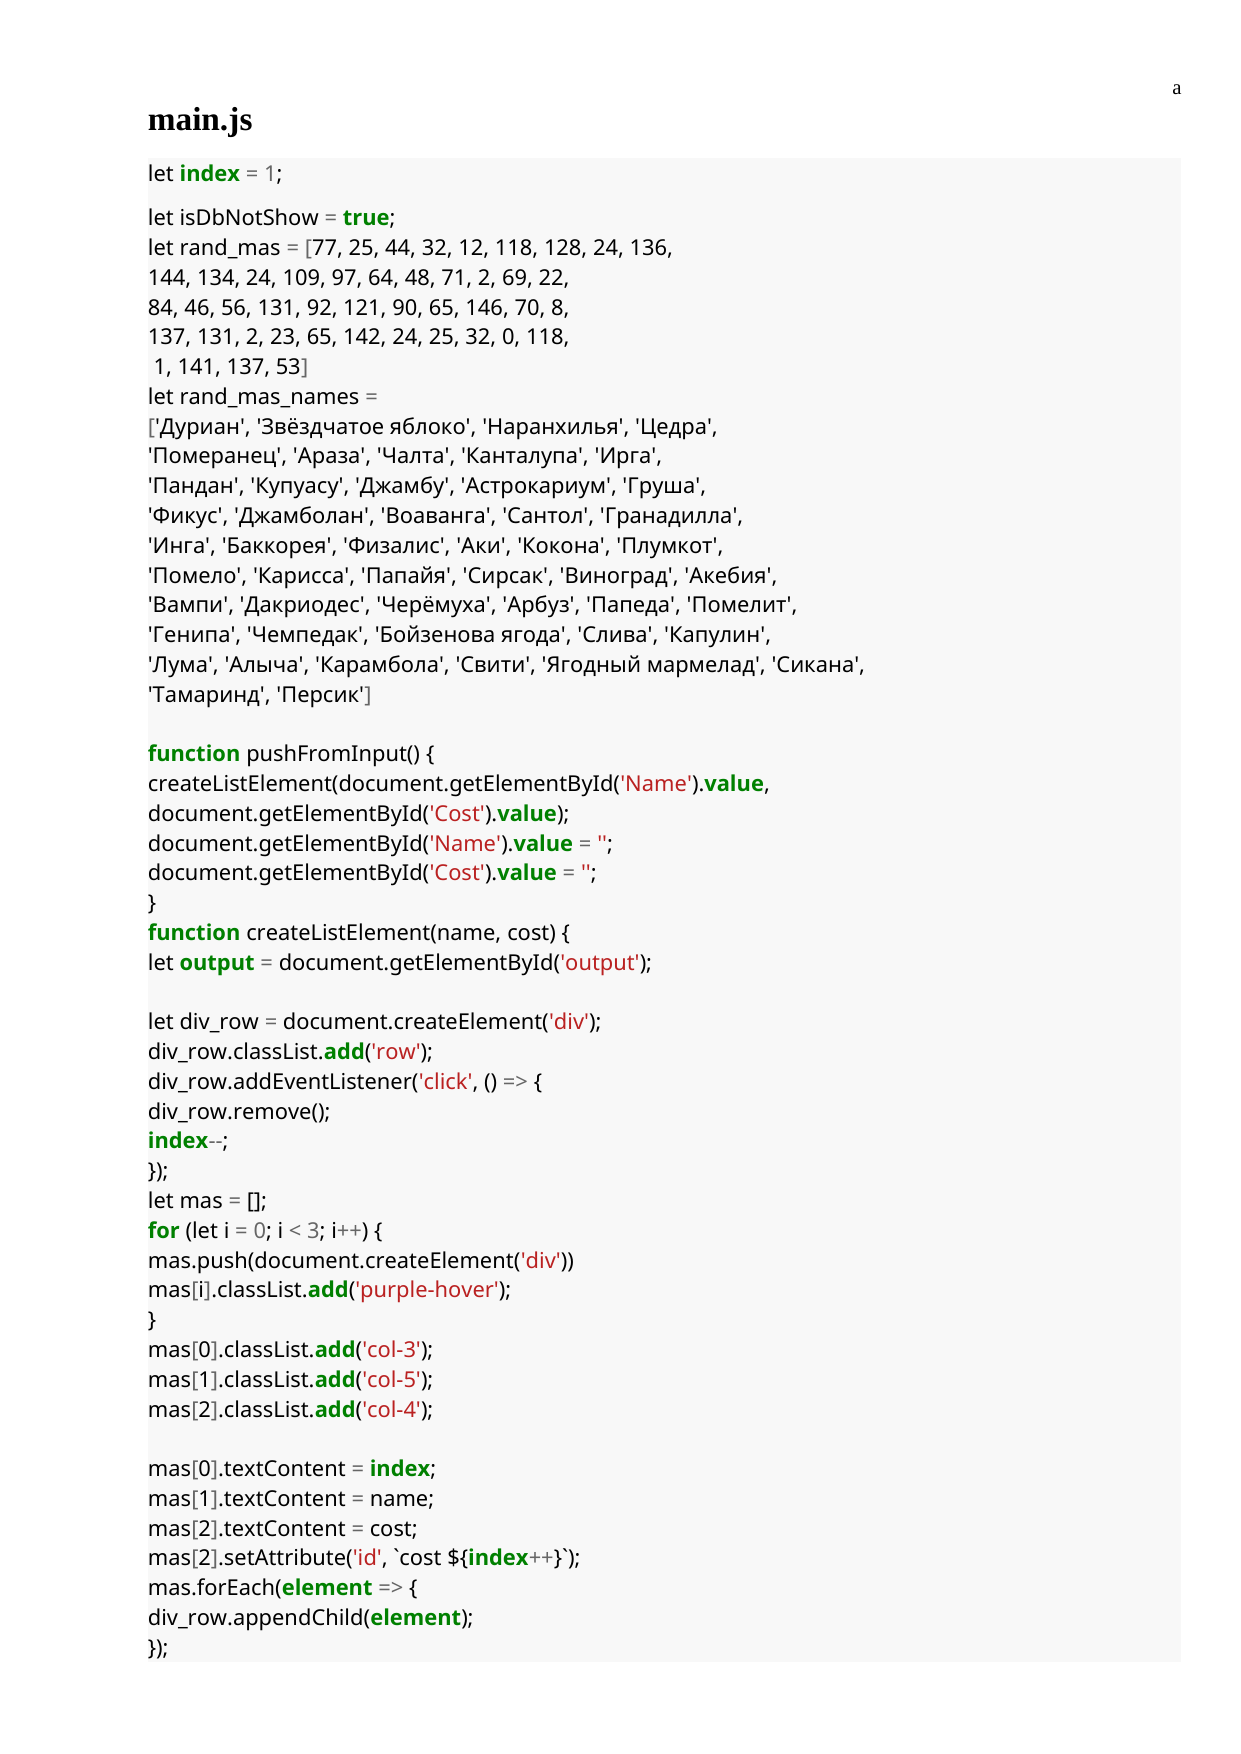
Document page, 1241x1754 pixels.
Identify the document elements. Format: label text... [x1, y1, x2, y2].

text let rand_mas = [77, 25, 44, 32, 12, 118, 128, 24, 136, [148, 232, 1181, 262]
text 'Померанец', 'Араза', 'Чалта', 'Канталупа', 'Ирга', [148, 440, 1181, 470]
text 'Лума', 'Алыча', 'Карамбола', 'Свити', 'Ягодный мармелад', 'Сикана', [148, 649, 1181, 679]
text div_row.classList.add('row'); [148, 1036, 1181, 1066]
text mas[0].classList.add('col-3'); [148, 1334, 1181, 1364]
text let index = 1; [148, 158, 1181, 187]
text }); [148, 1632, 1181, 1662]
text createListElement(document.getElementById('Name').value, document.getElementById('Cost').value); [148, 768, 1181, 828]
text document.getElementById('Name').value = ''; [148, 828, 1181, 857]
text 'Вампи', 'Дакриодес', 'Черёмуха', 'Арбуз', 'Папеда', 'Помелит', [148, 589, 1181, 619]
text div_row.remove(); [148, 1096, 1181, 1125]
text function createListElement(name, cost) { [148, 917, 1181, 947]
text mas[2].textContent = cost; [148, 1513, 1181, 1542]
text let div_row = document.createElement('div'); [148, 1006, 1181, 1036]
text let output = document.getElementById('output'); [148, 947, 1181, 977]
text mas[0].textContent = index; [148, 1453, 1181, 1483]
text }); [148, 1155, 1181, 1185]
text let isDbNotShow = true; [148, 202, 1181, 232]
text mas[i].classList.add('purple-hover'); [148, 1274, 1181, 1304]
text function pushFromInput() { [148, 738, 1181, 768]
text 84, 46, 56, 131, 92, 121, 90, 65, 146, 70, 8, [148, 291, 1181, 321]
text mas.push(document.createElement('div')) [148, 1244, 1181, 1274]
text mas[2].setAttribute('id', `cost ${index++}`); [148, 1542, 1181, 1572]
text div_row.addEventListener('click', () => { [148, 1066, 1181, 1096]
text mas[1].textContent = name; [148, 1483, 1181, 1513]
text 137, 131, 2, 23, 65, 142, 24, 25, 32, 0, 118, [148, 321, 1181, 351]
text let rand_mas_names = [148, 381, 1181, 411]
text 'Пандан', 'Купуасу', 'Джамбу', 'Астрокариум', 'Груша', [148, 470, 1181, 500]
text 'Инга', 'Баккорея', 'Физалис', 'Аки', 'Кокона', 'Плумкот', [148, 530, 1181, 559]
text for (let i = 0; i < 3; i++) { [148, 1215, 1181, 1244]
text 'Генипа', 'Чемпедак', 'Бойзенова ягода', 'Слива', 'Капулин', [148, 619, 1181, 649]
text 1, 141, 137, 53] [148, 351, 1181, 381]
text mas[2].classList.add('col-4'); [148, 1393, 1181, 1423]
text let mas = []; [148, 1185, 1181, 1215]
text 144, 134, 24, 109, 97, 64, 48, 71, 2, 69, 22, [148, 262, 1181, 291]
text mas.forEach(element => { [148, 1572, 1181, 1602]
text } [148, 887, 1181, 917]
text div_row.appendChild(element); [148, 1602, 1181, 1632]
text 'Помело', 'Карисса', 'Папайя', 'Сирсак', 'Виноград', 'Акебия', [148, 559, 1181, 589]
text document.getElementById('Cost').value = ''; [148, 857, 1181, 887]
text 'Тамаринд', 'Персик'] [148, 679, 1181, 708]
text } [148, 1304, 1181, 1334]
text index--; [148, 1125, 1181, 1155]
text main.js [148, 99, 1181, 137]
text 'Фикус', 'Джамболан', 'Воаванга', 'Сантол', 'Гранадилла', [148, 500, 1181, 530]
text mas[1].classList.add('col-5'); [148, 1364, 1181, 1393]
text ['Дуриан', 'Звёздчатое яблоко', 'Наранхилья', 'Цедра', [148, 411, 1181, 440]
